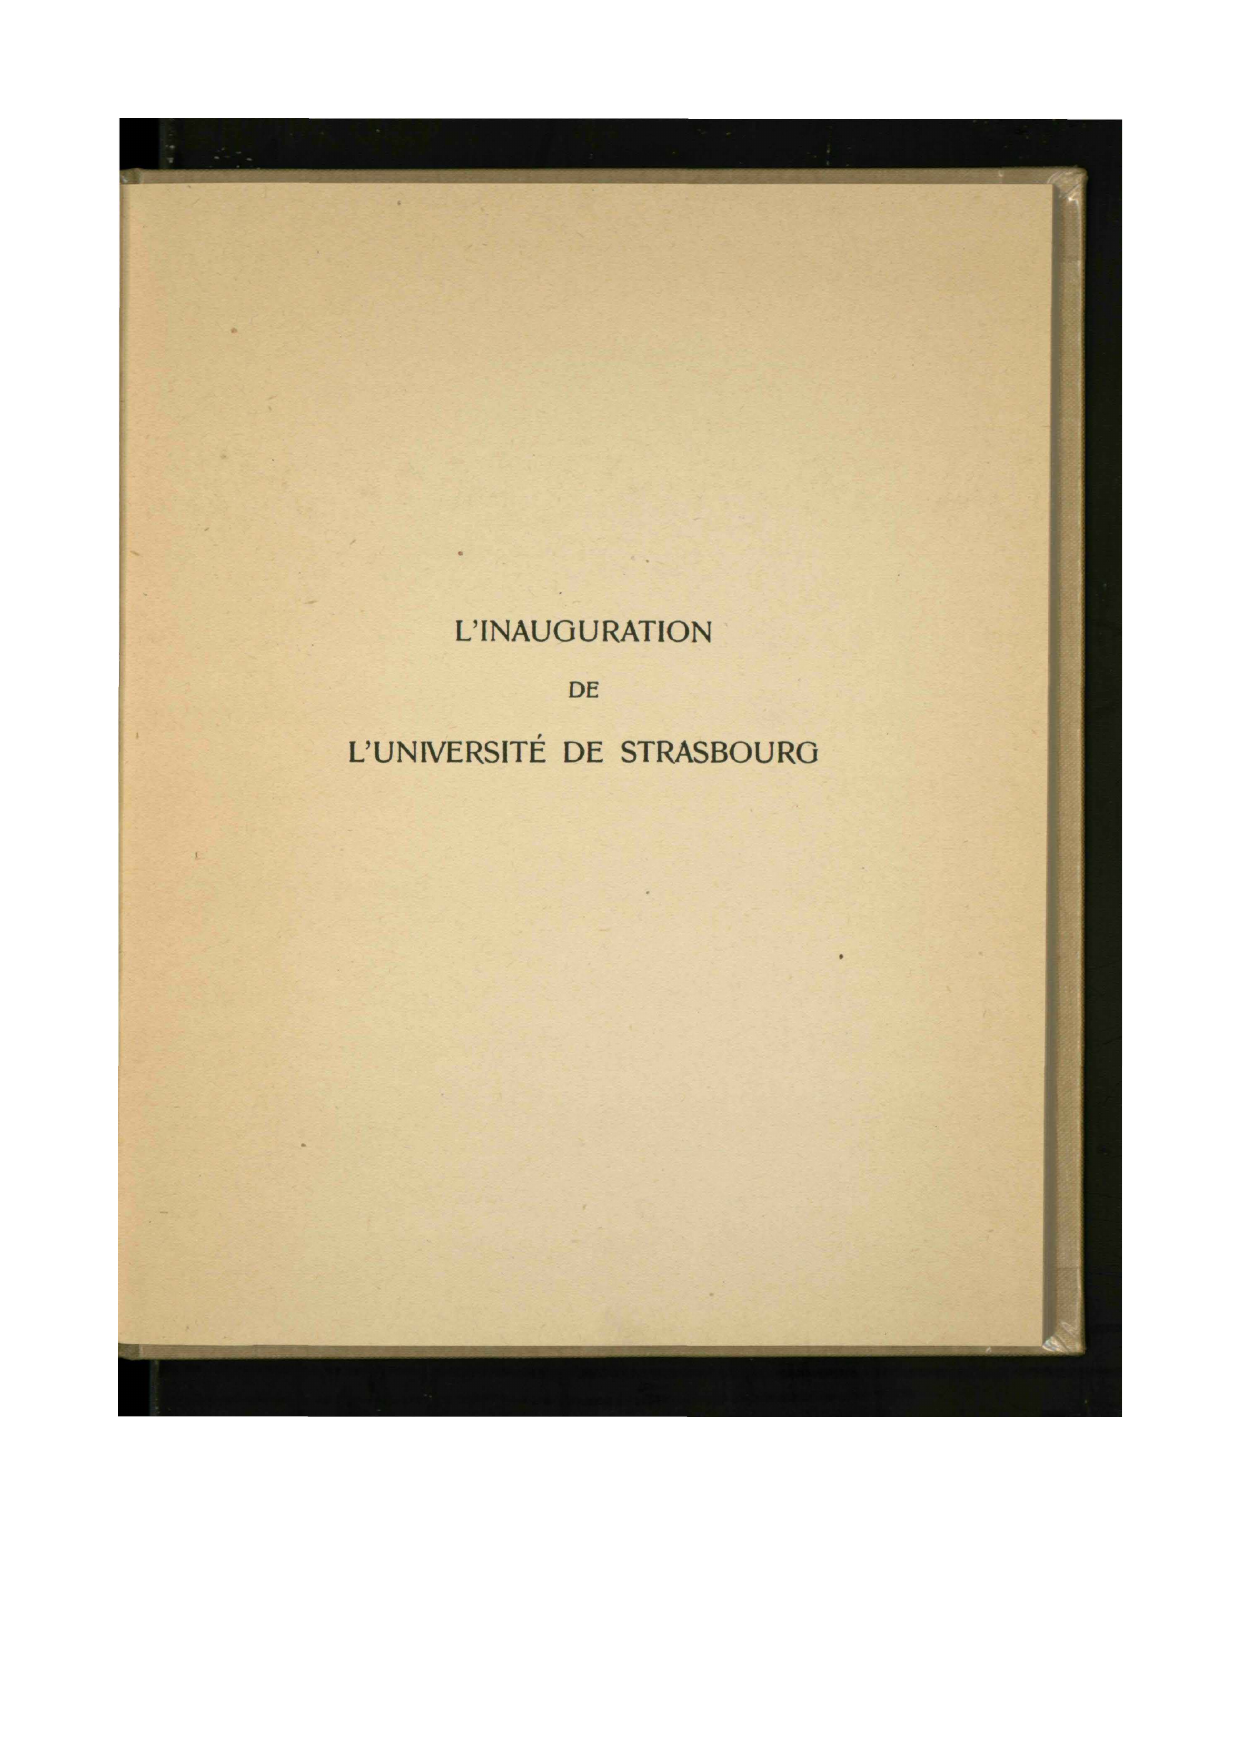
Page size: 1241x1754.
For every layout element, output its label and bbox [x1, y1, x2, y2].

picture [118, 118, 1123, 1417]
